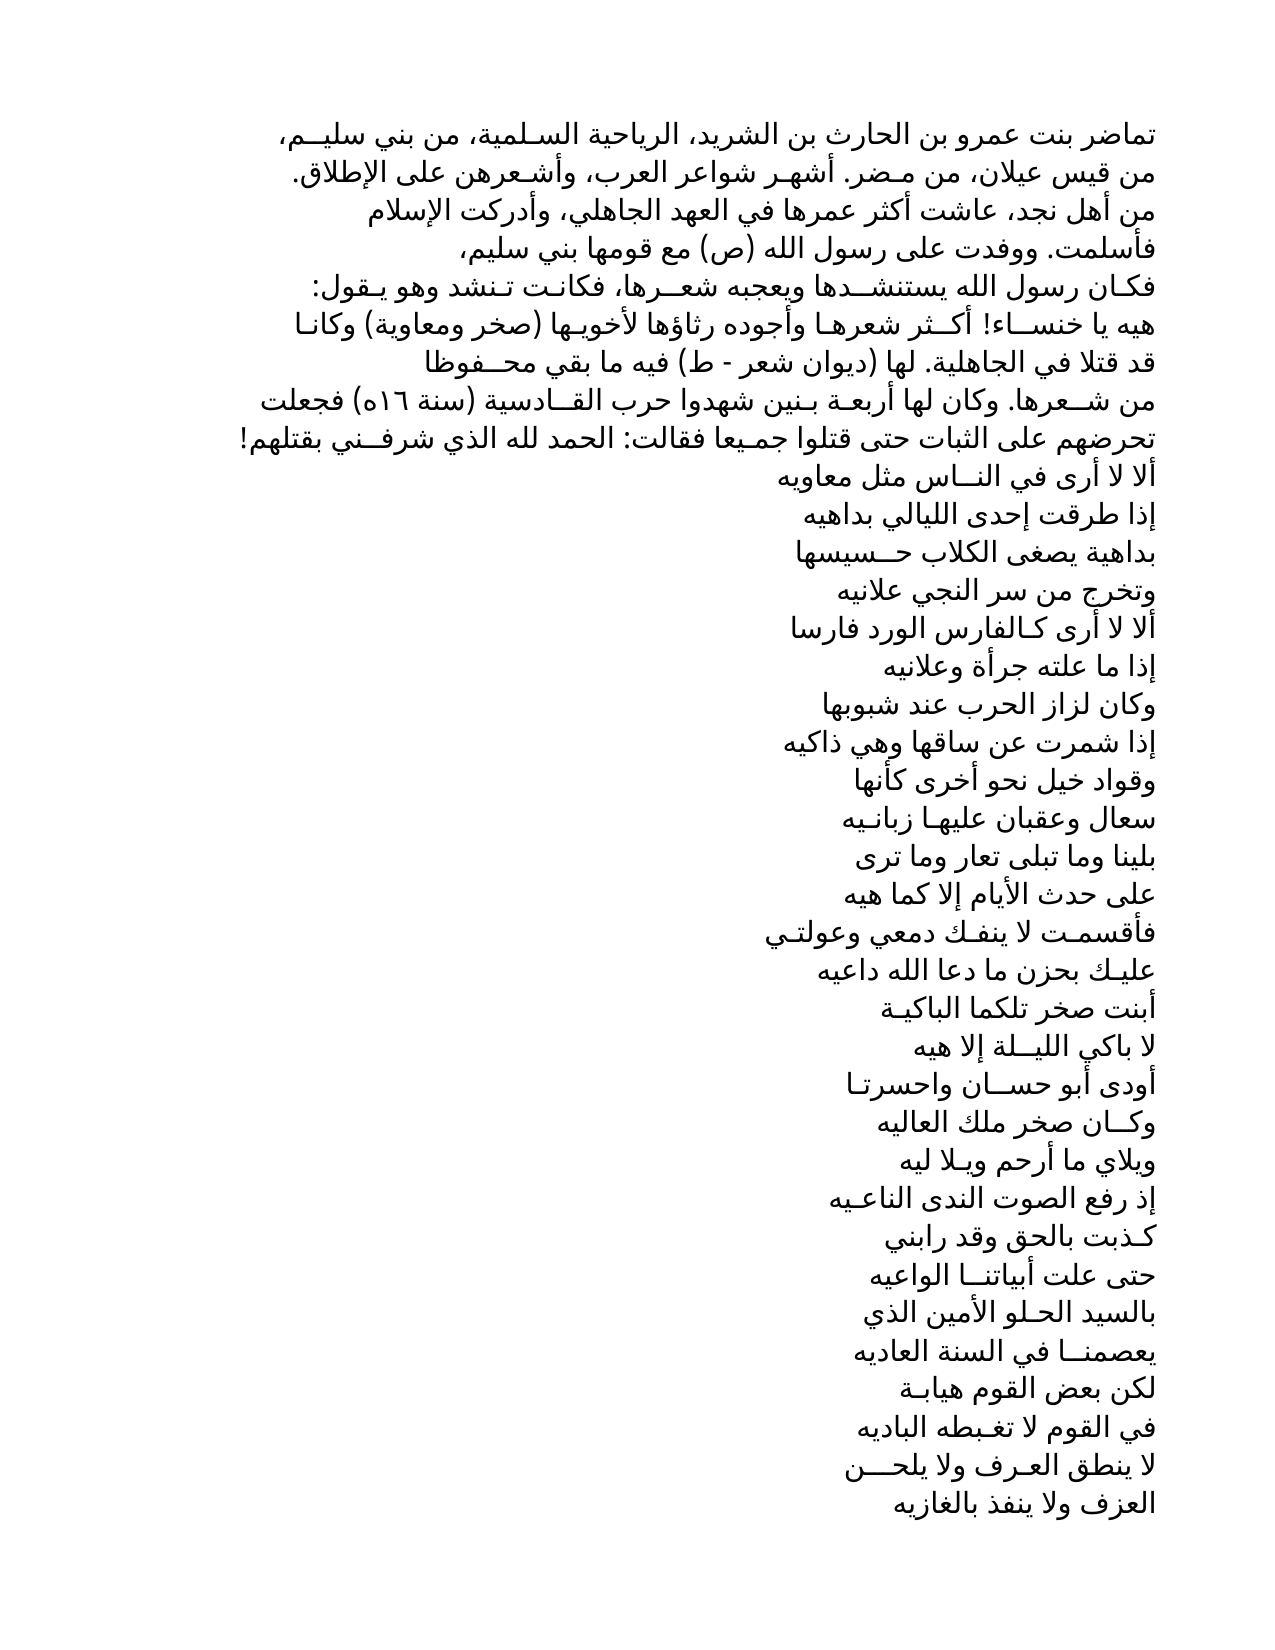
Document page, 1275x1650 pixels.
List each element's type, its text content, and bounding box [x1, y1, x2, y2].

text وكان لزاز الحرب عند شبوبها [118, 688, 1157, 726]
text على حدث الأيام إلا كما هيه [118, 878, 1157, 917]
text فأسلمت. ووفدت على رسول الله (ص) مع قومها بني سليم، [118, 232, 1157, 270]
text لا باكي الليــلة إلا هيه [118, 1031, 1157, 1069]
text إذا ما علته جرأة وعلانيه [118, 650, 1157, 688]
text أودى أبو حســان واحسرتـا [118, 1069, 1157, 1107]
text سعال وعقبان عليهـا زبانـيه [118, 802, 1157, 841]
text في القوم لا تغـبطه الباديه [118, 1411, 1157, 1449]
text هيه يا خنســاء! أكــثر شعرهـا وأجوده رثاؤها لأخويـها (صخر ومعاوية) وكانـا [118, 308, 1157, 346]
text وقواد خيل نحو أخرى كأنها [118, 764, 1157, 802]
text من قيس عيلان، من مـضر. أشهـر شواعر العرب، وأشـعرهن على الإطلاق. [118, 156, 1157, 194]
text العزف ولا ينفذ بالغازيه [118, 1487, 1157, 1525]
text فأقسمـت لا ينفـك دمعي وعولتـي [118, 917, 1157, 954]
text فكـان رسول الله يستنشــدها ويعجبه شعــرها، فكانـت تـنشد وهو يـقول: [118, 270, 1157, 308]
text يعصمنــا في السنة العاديه [118, 1335, 1157, 1373]
text عليـك بحزن ما دعا الله داعيه [118, 954, 1157, 993]
text قد قتلا في الجاهلية. لها (ديوان شعر - ط) فيه ما بقي محــفوظا [118, 346, 1157, 384]
text إذ رفع الصوت الندى الناعـيه [118, 1183, 1157, 1221]
text حتى علت أبياتنــا الواعيه [118, 1259, 1157, 1297]
text بداهية يصغى الكلاب حــسيسها [118, 536, 1157, 574]
text ألا لا أرى كـالفارس الورد فارسا [118, 612, 1157, 650]
text أبنت صخر تلكما الباكيـة [118, 993, 1157, 1031]
text وكــان صخر ملك العاليه [118, 1107, 1157, 1145]
text تماضر بنت عمرو بن الحارث بن الشريد، الرياحية السـلمية، من بني سليــم، [118, 118, 1157, 156]
text إذا طرقت إحدى الليالي بداهيه [118, 498, 1157, 536]
text بلينا وما تبلى تعار وما ترى [118, 841, 1157, 878]
text وتخرج من سر النجي علانيه [118, 574, 1157, 612]
text تحرضهم على الثبات حتى قتلوا جمـيعا فقالت: الحمد لله الذي شرفــني بقتلهم! [118, 422, 1157, 460]
text ويلاي ما أرحم ويـلا ليه [118, 1145, 1157, 1183]
text لكن بعض القوم هيابـة [118, 1373, 1157, 1411]
text بالسيد الحـلو الأمين الذي [118, 1297, 1157, 1335]
text كـذبت بالحق وقد رابني [118, 1221, 1157, 1259]
text ألا لا أرى في النــاس مثل معاويه [118, 460, 1157, 498]
text من شــعرها. وكان لها أربعـة بـنين شهدوا حرب القــادسية (سنة ١٦ه) فجعلت [118, 384, 1157, 422]
text إذا شمرت عن ساقها وهي ذاكيه [118, 726, 1157, 764]
text من أهل نجد، عاشت أكثر عمرها في العهد الجاهلي، وأدركت الإسلام [118, 194, 1157, 232]
text لا ينطق العـرف ولا يلحـــن [118, 1449, 1157, 1487]
